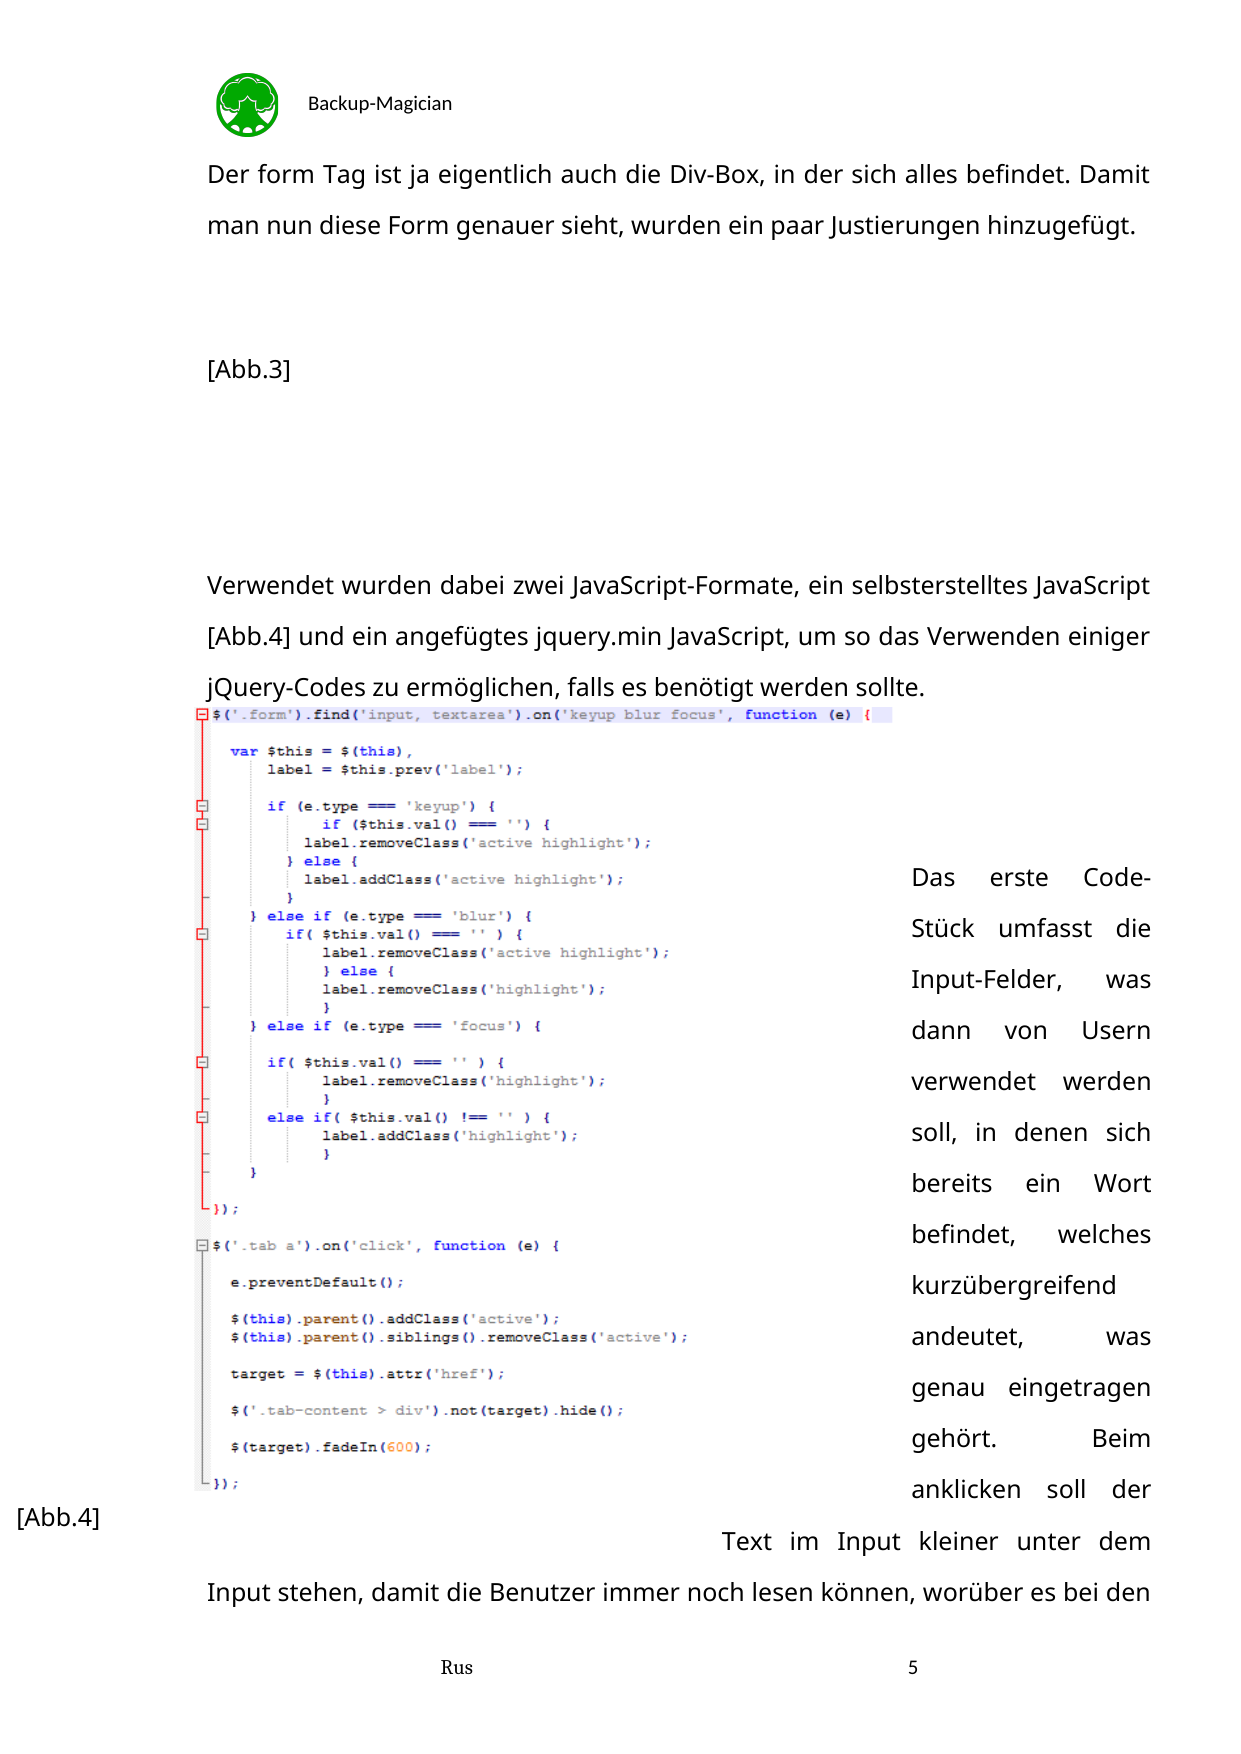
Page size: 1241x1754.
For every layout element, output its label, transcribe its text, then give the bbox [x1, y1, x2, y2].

picture [216, 73, 279, 137]
text [Abb.4] [16, 1499, 686, 1533]
text Das erste Code-Stück umfasst die Input-Felder, was dann von Usern verwendet werden soll, in denen sich bereits ein Wort befindet, welches kurzübergreifend andeutet, was genau eingetragen gehört. Beim anklicken soll der Text im Input kleiner unter dem Input stehen, damit die Benutzer immer noch lesen können, worüber es bei den [207, 860, 1152, 1608]
picture [194, 707, 893, 1496]
text Der form Tag ist ja eigentlich auch die Div-Box, in der sich alles befindet. Damit man nun diese Form genauer sieht, wurden ein paar Justierungen hinzugefügt. [207, 157, 1152, 242]
text [1, 1492, 701, 1542]
text [Abb.3] [207, 352, 1152, 386]
text Verwendet wurden dabei zwei JavaScript-Formate, ein selbsterstelltes JavaScript [Abb.4] und ein angefügtes jquery.min JavaScript, um so das Verwenden einiger jQuery-Codes zu ermöglichen, falls es benötigt werden sollte. [207, 567, 1152, 703]
